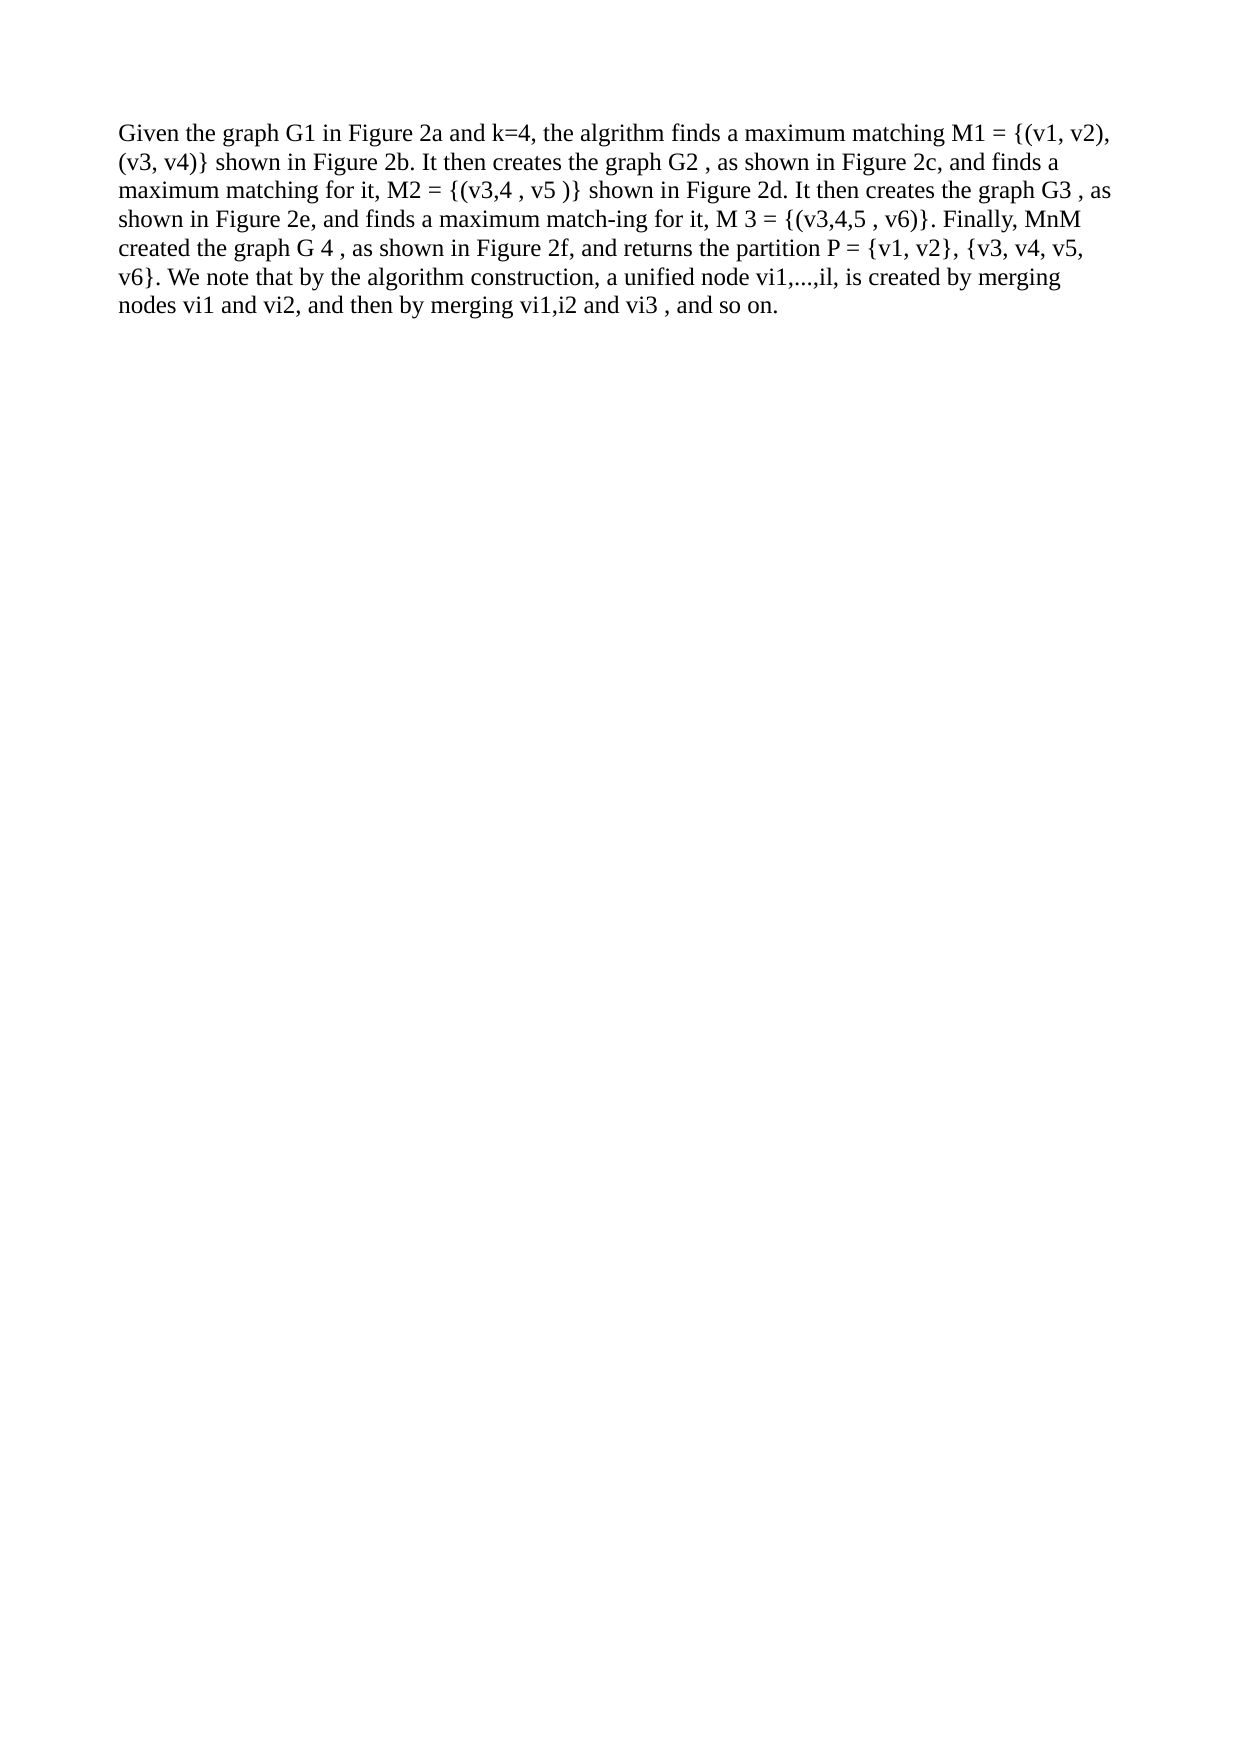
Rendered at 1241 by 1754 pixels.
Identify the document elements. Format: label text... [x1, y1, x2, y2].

text Given the graph G1 in Figure 2a and k=4, the algrithm finds a maximum matching M1 = {(v1, v2), (v3, v4)} shown in Figure 2b. It then creates the graph G2 , as shown in Figure 2c, and finds a maximum matching for it, M2 = {(v3,4 , v5 )} shown in Figure 2d. It then creates the graph G3 , as shown in Figure 2e, and finds a maximum match-ing for it, M 3 = {(v3,4,5 , v6)}. Finally, MnM created the graph G 4 , as shown in Figure 2f, and returns the partition P = {v1, v2}, {v3, v4, v5, v6}. We note that by the algorithm construction, a unified node vi1,...,il, is created by merging nodes vi1 and vi2, and then by merging vi1,i2 and vi3 , and so on. [118, 118, 1122, 319]
